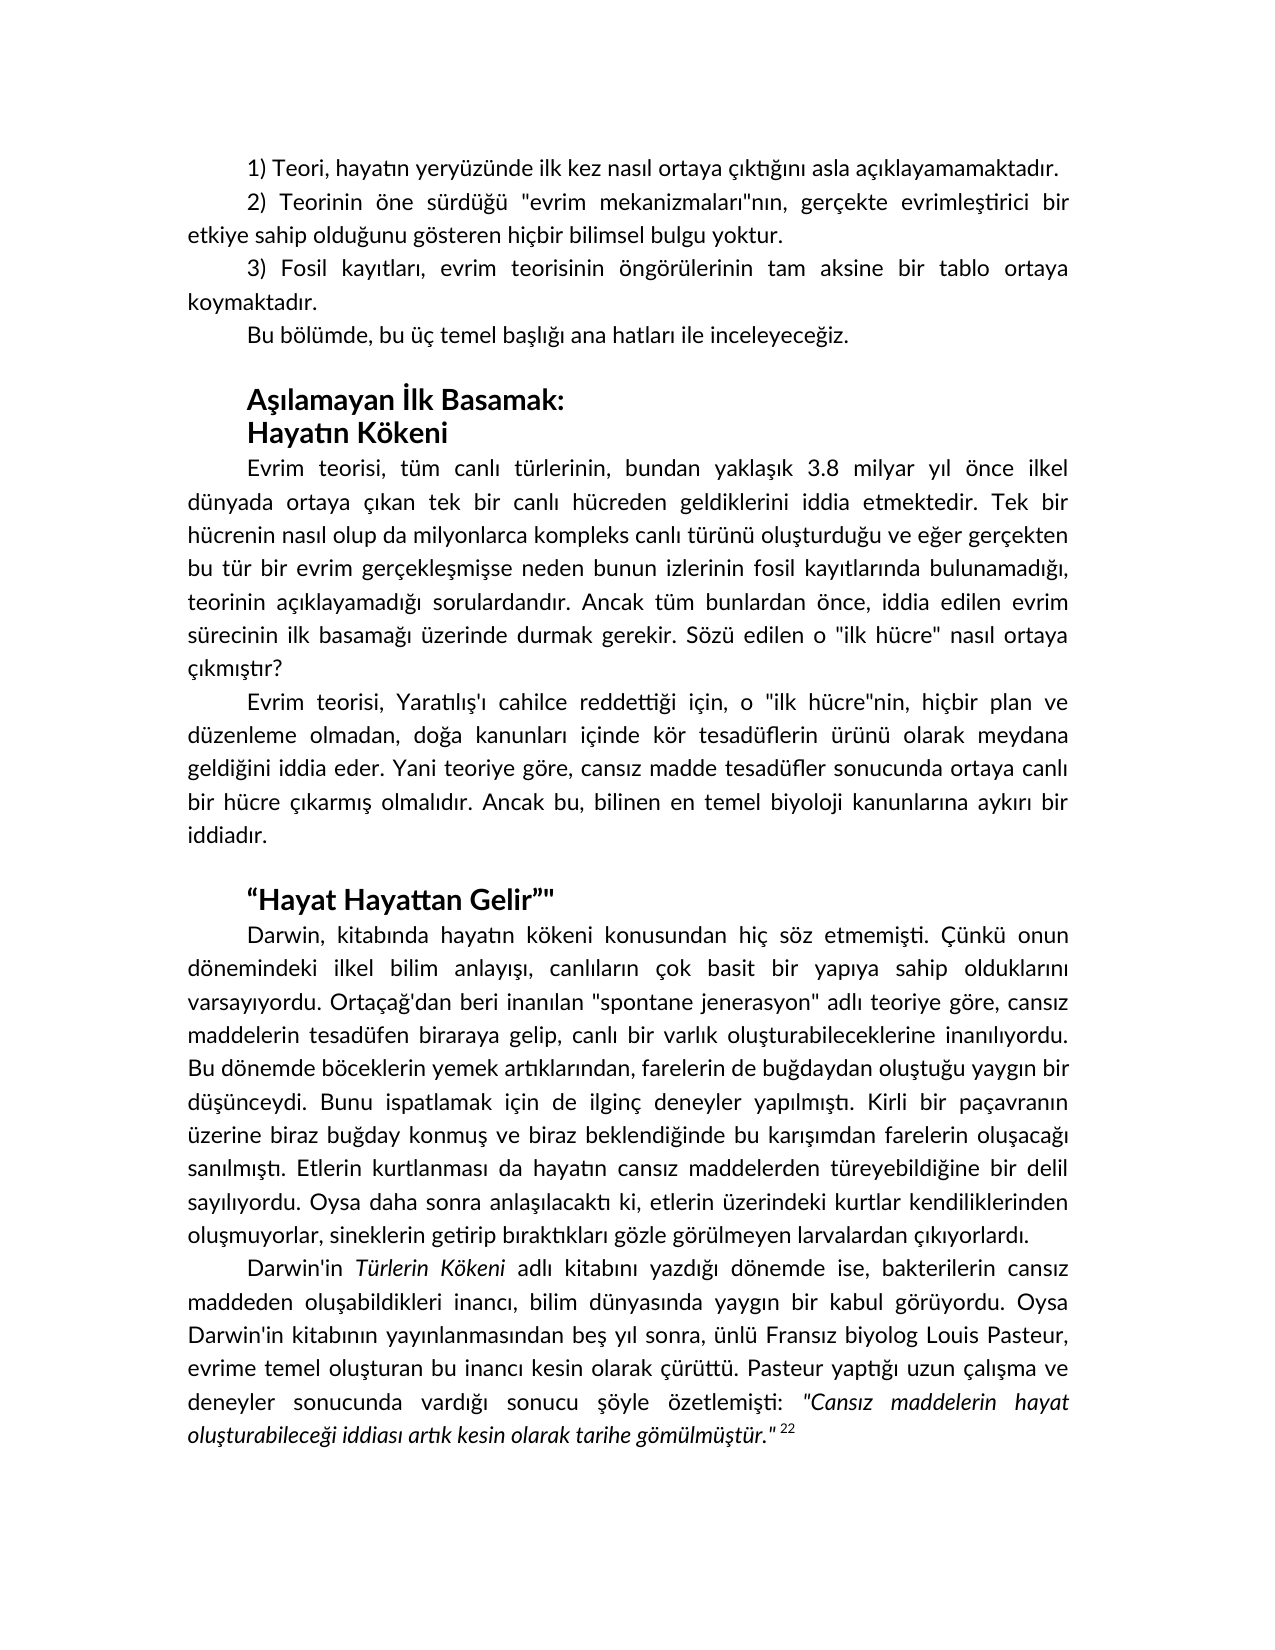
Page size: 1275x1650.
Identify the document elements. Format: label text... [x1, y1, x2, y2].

text Evrim teorisi, tüm canlı türlerinin, bundan yaklaşık 3.8 milyar yıl önce ilkel dünyada ortaya çıkan tek bir canlı hücreden geldiklerini iddia etmektedir. Tek bir hücrenin nasıl olup da milyonlarca kompleks canlı türünü oluşturduğu ve eğer gerçekten bu tür bir evrim gerçekleşmişse neden bunun izlerinin fosil kayıtlarında bulunamadığı, teorinin açıklayamadığı sorulardandır. Ancak tüm bunlardan önce, iddia edilen evrim sürecinin ilk basamağı üzerinde durmak gerekir. Sözü edilen o "ilk hücre" nasıl ortaya çıkmıştır? [187, 450, 1070, 683]
text Darwin'in Türlerin Kökeni adlı kitabını yazdığı dönemde ise, bakterilerin cansız maddeden oluşabildikleri inancı, bilim dünyasında yaygın bir kabul görüyordu. Oysa Darwin'in kitabının yayınlanmasından beş yıl sonra, ünlü Fransız biyolog Louis Pasteur, evrime temel oluşturan bu inancı kesin olarak çürüttü. Pasteur yaptığı uzun çalışma ve deneyler sonucunda vardığı sonucu şöyle özetlemişti: "Cansız maddelerin hayat oluşturabileceği iddiası artık kesin olarak tarihe gömülmüştür." 22 [187, 1250, 1070, 1450]
text Darwin, kitabında hayatın kökeni konusundan hiç söz etmemişti. Çünkü onun dönemindeki ilkel bilim anlayışı, canlıların çok basit bir yapıya sahip olduklarını varsayıyordu. Ortaçağ'dan beri inanılan "spontane jenerasyon" adlı teoriye göre, cansız maddelerin tesadüfen biraraya gelip, canlı bir varlık oluşturabileceklerine inanılıyordu. Bu dönemde böceklerin yemek artıklarından, farelerin de buğdaydan oluştuğu yaygın bir düşünceydi. Bunu ispatlamak için de ilginç deneyler yapılmıştı. Kirli bir paçavranın üzerine biraz buğday konmuş ve biraz beklendiğinde bu karışımdan farelerin oluşacağı sanılmıştı. Etlerin kurtlanması da hayatın cansız maddelerden türeyebildiğine bir delil sayılıyordu. Oysa daha sonra anlaşılacaktı ki, etlerin üzerindeki kurtlar kendiliklerinden oluşmuyorlar, sineklerin getirip bıraktıkları gözle görülmeyen larvalardan çıkıyorlardı. [187, 917, 1070, 1250]
text Bu bölümde, bu üç temel başlığı ana hatları ile inceleyeceğiz. [187, 317, 1070, 350]
text “Hayat Hayattan Gelir”" [187, 883, 1070, 917]
text 1) Teori, hayatın yeryüzünde ilk kez nasıl ortaya çıktığını asla açıklayamamaktadır. [187, 150, 1070, 183]
text Evrim teorisi, Yaratılış'ı cahilce reddettiği için, o "ilk hücre"nin, hiçbir plan ve düzenleme olmadan, doğa kanunları içinde kör tesadüflerin ürünü olarak meydana geldiğini iddia eder. Yani teoriye göre, cansız madde tesadüfler sonucunda ortaya canlı bir hücre çıkarmış olmalıdır. Ancak bu, bilinen en temel biyoloji kanunlarına aykırı bir iddiadır. [187, 683, 1070, 850]
text Aşılamayan İlk Basamak: [187, 383, 1070, 417]
text 2) Teorinin öne sürdüğü "evrim mekanizmaları"nın, gerçekte evrimleştirici bir etkiye sahip olduğunu gösteren hiçbir bilimsel bulgu yoktur. [187, 183, 1070, 250]
text 3) Fosil kayıtları, evrim teorisinin öngörülerinin tam aksine bir tablo ortaya koymaktadır. [187, 250, 1070, 317]
text Hayatın Kökeni [187, 417, 1070, 450]
